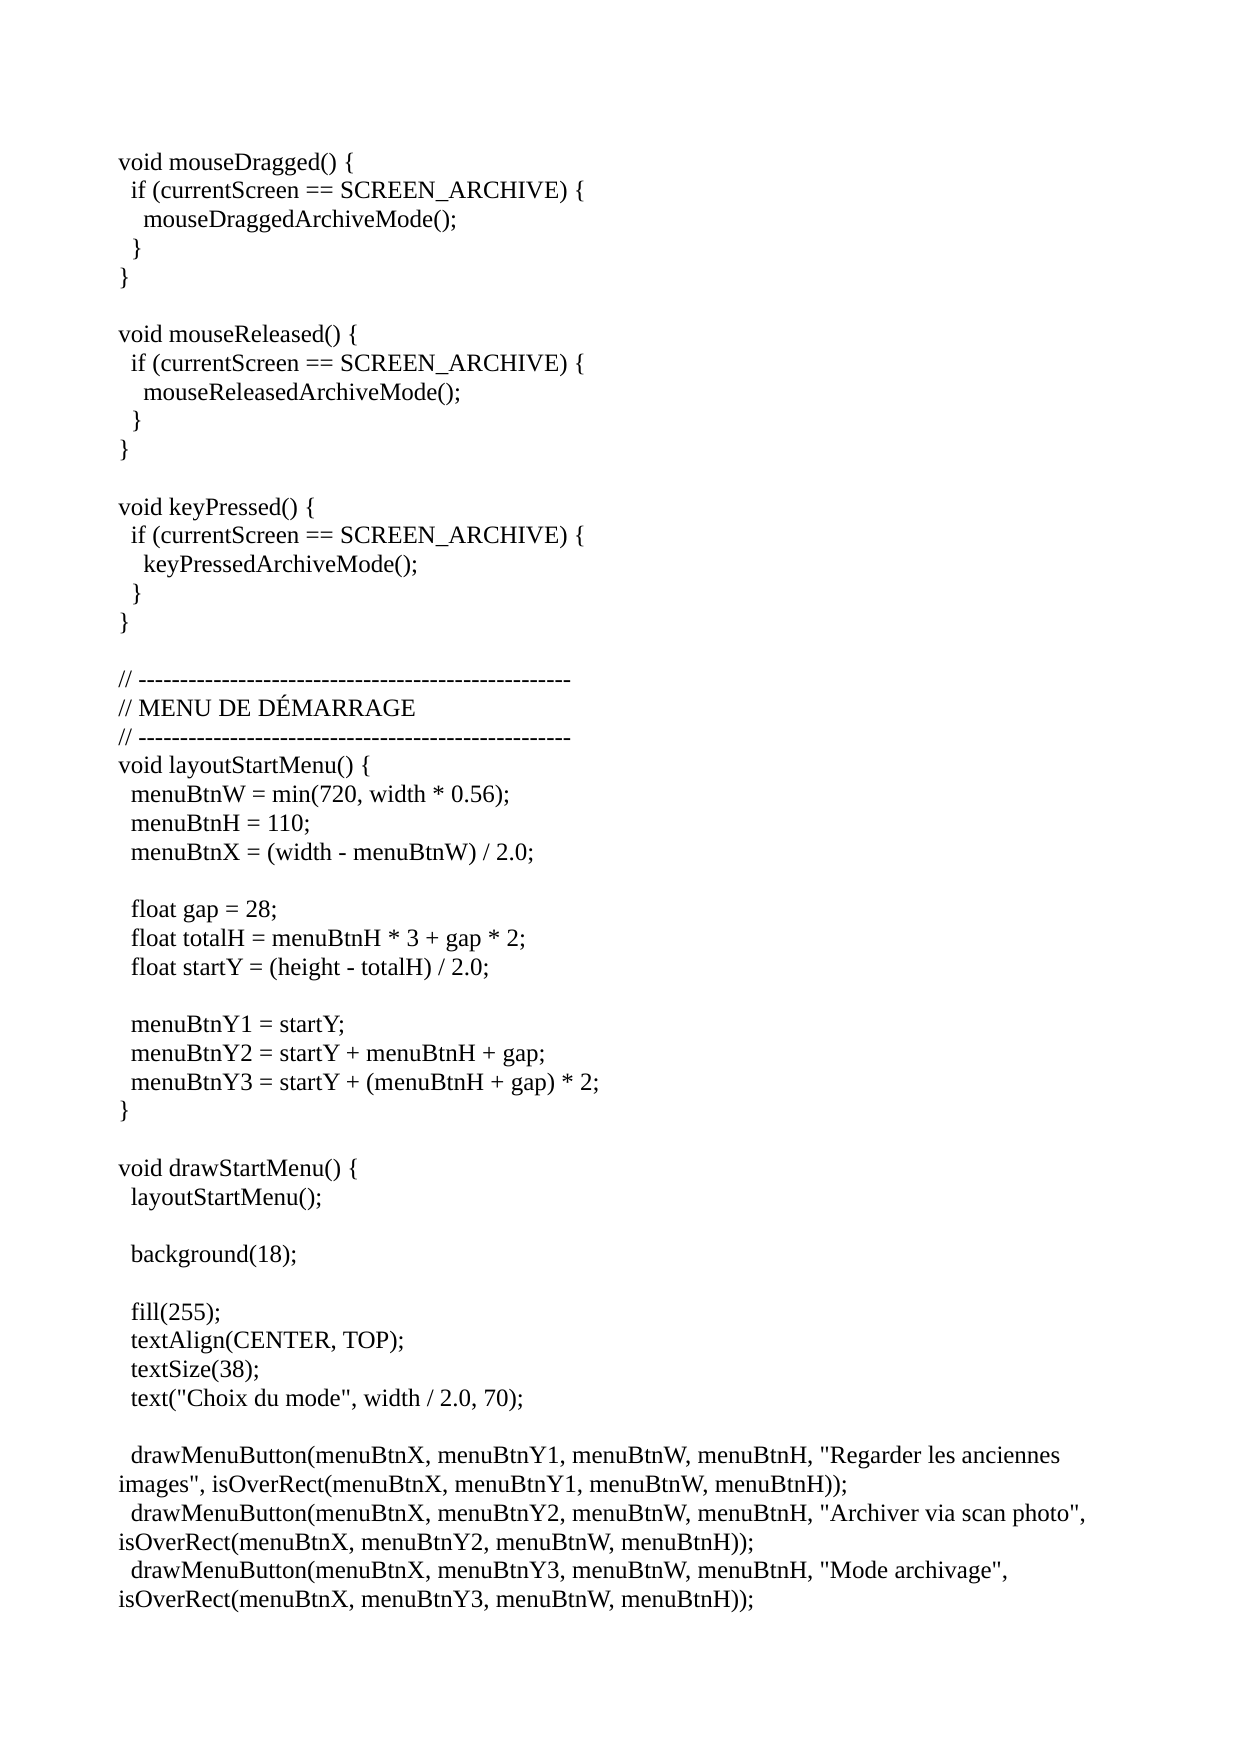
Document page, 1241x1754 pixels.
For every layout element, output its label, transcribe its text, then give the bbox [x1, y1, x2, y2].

text keyPressedArchiveMode(); [118, 549, 1122, 578]
text drawMenuButton(menuBtnX, menuBtnY3, menuBtnW, menuBtnH, "Mode archivage", isOverRect(menuBtnX, menuBtnY3, menuBtnW, menuBtnH)); [118, 1556, 1122, 1613]
text fill(255); [118, 1297, 1122, 1326]
text float totalH = menuBtnH * 3 + gap * 2; [118, 923, 1122, 952]
text menuBtnY2 = startY + menuBtnH + gap; [118, 1038, 1122, 1067]
text void layoutStartMenu() { [118, 751, 1122, 779]
text } [118, 262, 1122, 291]
text text("Choix du mode", width / 2.0, 70); [118, 1383, 1122, 1412]
text float gap = 28; [118, 894, 1122, 923]
text } [118, 578, 1122, 607]
text background(18); [118, 1239, 1122, 1268]
text menuBtnY1 = startY; [118, 1009, 1122, 1038]
text float startY = (height - totalH) / 2.0; [118, 952, 1122, 981]
text if (currentScreen == SCREEN_ARCHIVE) { [118, 348, 1122, 377]
text void keyPressed() { [118, 492, 1122, 521]
text // MENU DE DÉMARRAGE [118, 693, 1122, 722]
text // ---------------------------------------------------- [118, 722, 1122, 751]
text if (currentScreen == SCREEN_ARCHIVE) { [118, 176, 1122, 204]
text if (currentScreen == SCREEN_ARCHIVE) { [118, 521, 1122, 549]
text drawMenuButton(menuBtnX, menuBtnY2, menuBtnW, menuBtnH, "Archiver via scan photo", isOverRect(menuBtnX, menuBtnY2, menuBtnW, menuBtnH)); [118, 1498, 1122, 1556]
text void mouseReleased() { [118, 319, 1122, 348]
text void drawStartMenu() { [118, 1153, 1122, 1182]
text } [118, 233, 1122, 262]
text textSize(38); [118, 1354, 1122, 1383]
text layoutStartMenu(); [118, 1182, 1122, 1211]
text menuBtnH = 110; [118, 808, 1122, 837]
text textAlign(CENTER, TOP); [118, 1326, 1122, 1354]
text void mouseDragged() { [118, 147, 1122, 176]
text // ---------------------------------------------------- [118, 664, 1122, 693]
text } [118, 406, 1122, 434]
text } [118, 1096, 1122, 1124]
text mouseReleasedArchiveMode(); [118, 377, 1122, 406]
text } [118, 607, 1122, 636]
text menuBtnY3 = startY + (menuBtnH + gap) * 2; [118, 1067, 1122, 1096]
text mouseDraggedArchiveMode(); [118, 204, 1122, 233]
text drawMenuButton(menuBtnX, menuBtnY1, menuBtnW, menuBtnH, "Regarder les anciennes images", isOverRect(menuBtnX, menuBtnY1, menuBtnW, menuBtnH)); [118, 1441, 1122, 1498]
text } [118, 434, 1122, 463]
text menuBtnW = min(720, width * 0.56); [118, 779, 1122, 808]
text menuBtnX = (width - menuBtnW) / 2.0; [118, 837, 1122, 866]
